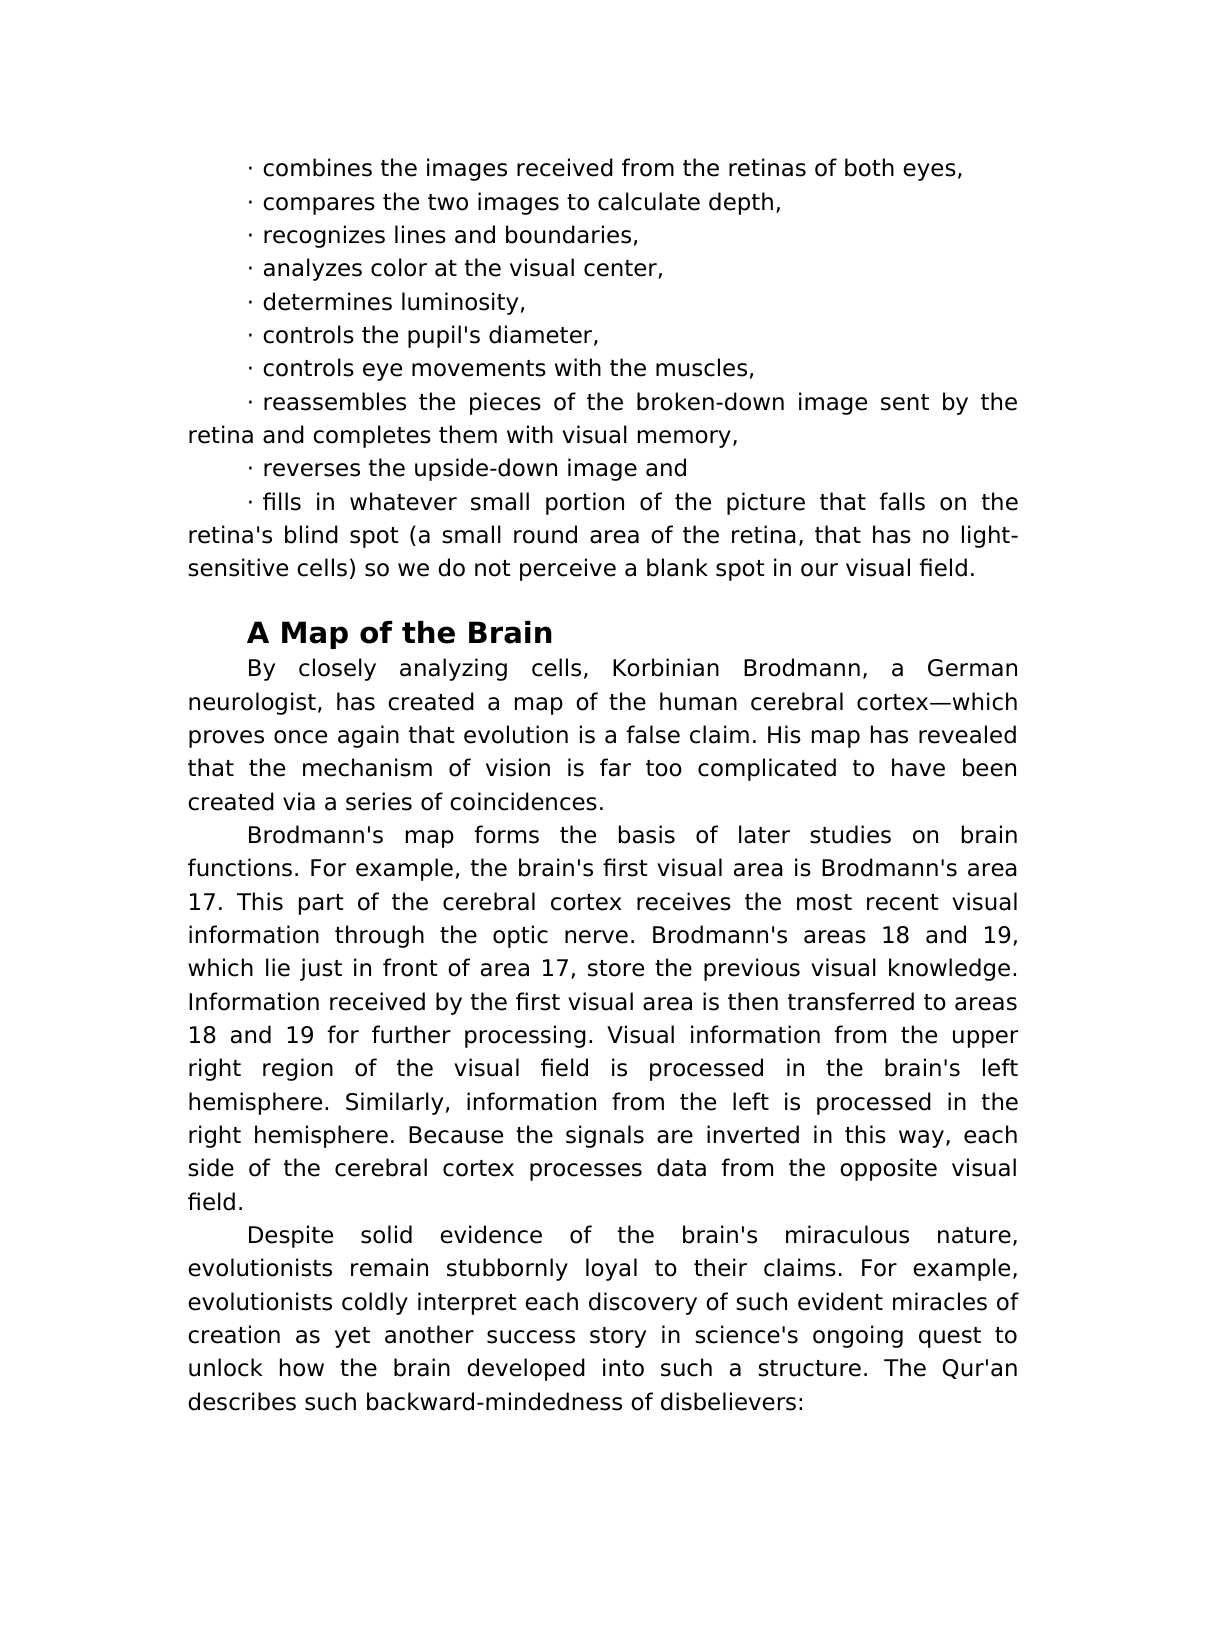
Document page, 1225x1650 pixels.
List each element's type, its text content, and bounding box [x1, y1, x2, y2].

text · controls the pupil's diameter, [187, 317, 1020, 350]
text · reassembles the pieces of the broken-down image sent by the retina and completes them with visual memory, [187, 383, 1020, 450]
text · determines luminosity, [187, 283, 1020, 317]
text Despite solid evidence of the brain's miraculous nature, evolutionists remain stubbornly loyal to their claims. For example, evolutionists coldly interpret each discovery of such evident miracles of creation as yet another success story in science's ongoing quest to unlock how the brain developed into such a structure. The Qur'an describes such backward-mindedness of disbelievers: [187, 1217, 1020, 1417]
text · analyzes color at the visual center, [187, 250, 1020, 283]
text · compares the two images to calculate depth, [187, 183, 1020, 217]
text · controls eye movements with the muscles, [187, 350, 1020, 383]
text · recognizes lines and boundaries, [187, 217, 1020, 250]
text · fills in whatever small portion of the picture that falls on the retina's blind spot (a small round area of the retina, that has no light-sensitive cells) so we do not perceive a blank spot in our visual field. [187, 483, 1020, 583]
text By closely analyzing cells, Korbinian Brodmann, a German neurologist, has created a map of the human cerebral cortex—which proves once again that evolution is a false claim. His map has revealed that the mechanism of vision is far too complicated to have been created via a series of coincidences. [187, 650, 1020, 817]
text Brodmann's map forms the basis of later studies on brain functions. For example, the brain's first visual area is Brodmann's area 17. This part of the cerebral cortex receives the most recent visual information through the optic nerve. Brodmann's areas 18 and 19, which lie just in front of area 17, store the previous visual knowledge. Information received by the first visual area is then transferred to areas 18 and 19 for further processing. Visual information from the upper right region of the visual field is processed in the brain's left hemisphere. Similarly, information from the left is processed in the right hemisphere. Because the signals are inverted in this way, each side of the cerebral cortex processes data from the opposite visual field. [187, 817, 1020, 1217]
text · combines the images received from the retinas of both eyes, [187, 150, 1020, 183]
text A Map of the Brain [187, 617, 1020, 650]
text · reverses the upside-down image and [187, 450, 1020, 483]
